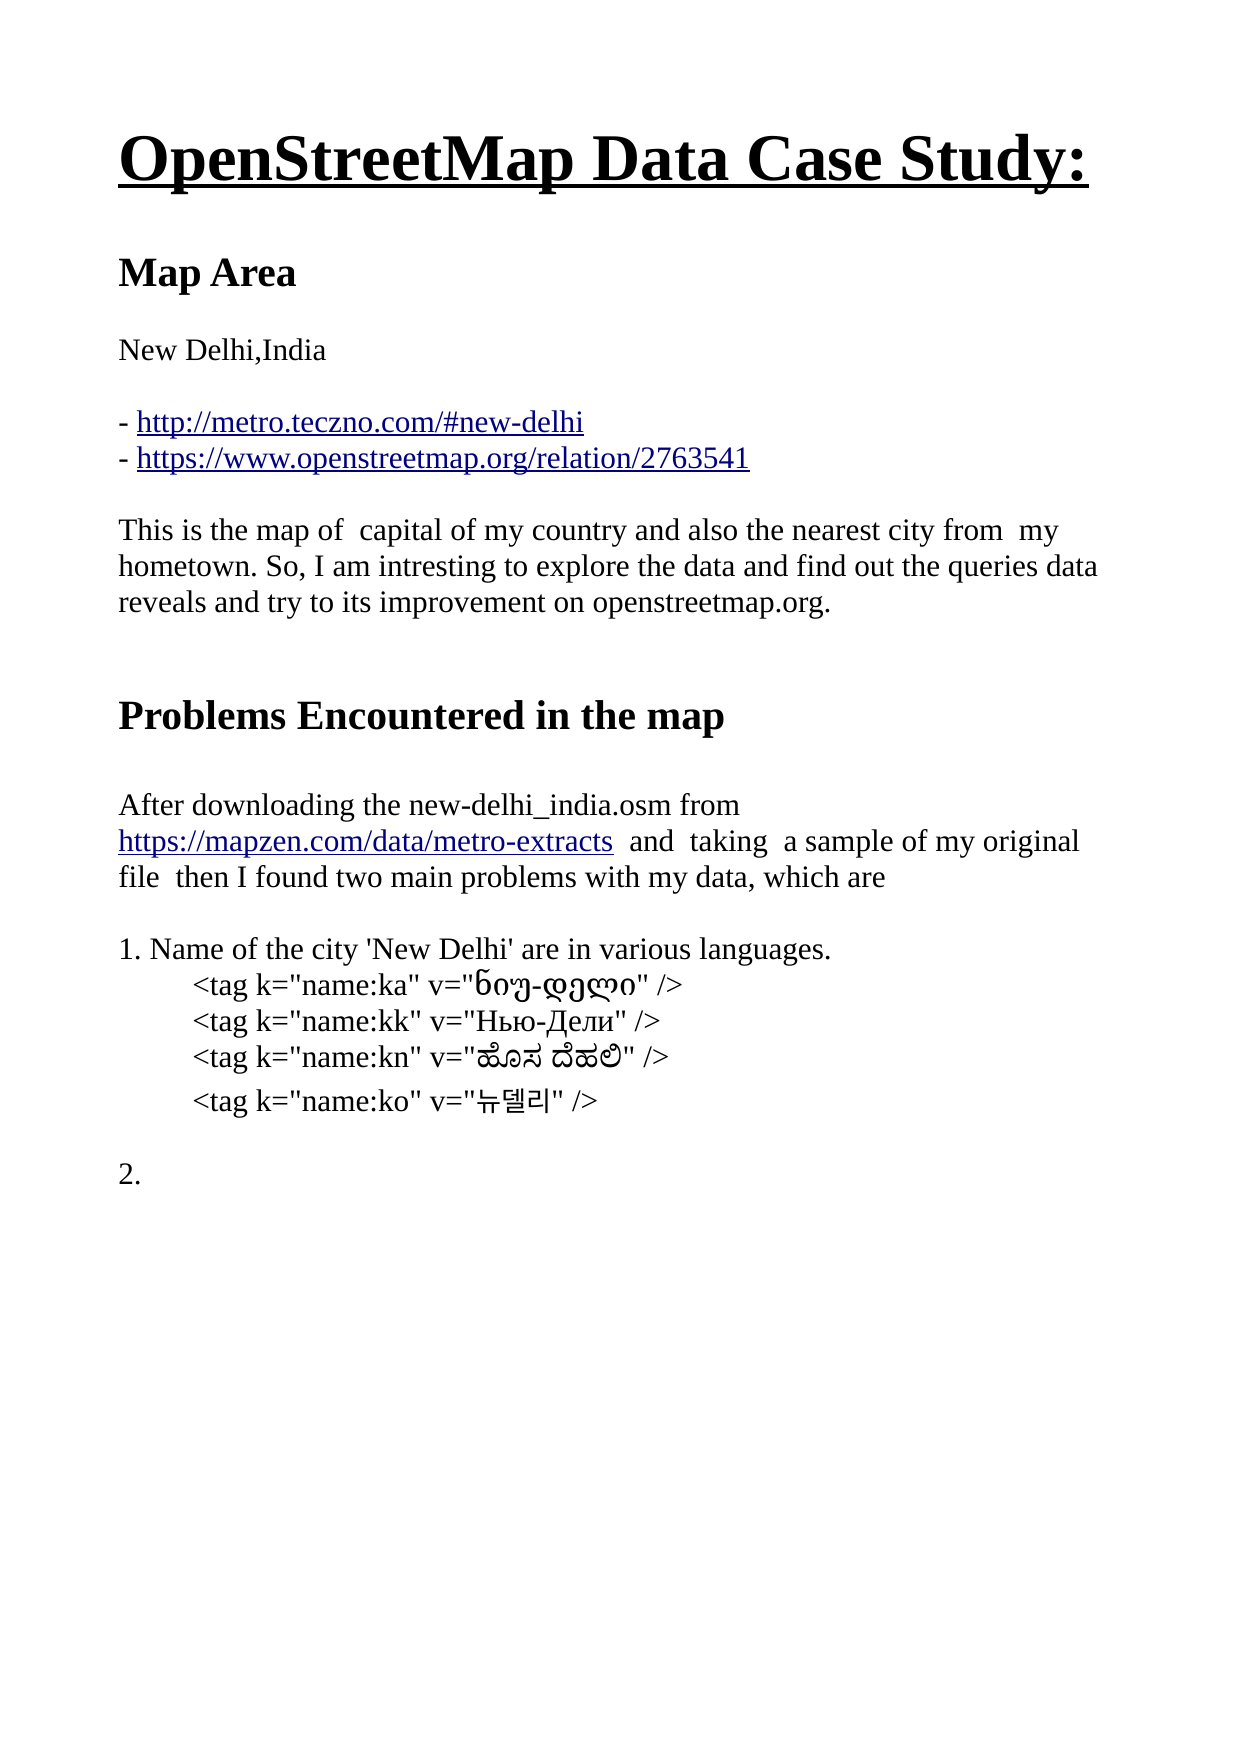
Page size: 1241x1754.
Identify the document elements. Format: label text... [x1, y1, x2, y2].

text - http://metro.teczno.com/#new-delhi [118, 403, 1122, 439]
text Problems Encountered in the map [118, 691, 1122, 739]
text 2. [118, 1156, 1122, 1191]
text <tag k="name:kn" v="ಹೊಸ ದೆಹಲಿ" /> [118, 1038, 1122, 1080]
text OpenStreetMap Data Case Study: [118, 118, 1122, 195]
text - https://www.openstreetmap.org/relation/2763541 [118, 439, 1122, 475]
text New Delhi,India [118, 331, 1122, 367]
text After downloading the new-delhi_india.osm from https://mapzen.com/data/metro-extracts and taking a sample of my original file then I found two main problems with my data, which are [118, 787, 1122, 894]
text Map Area [118, 247, 1122, 295]
text <tag k="name:ko" v="뉴델리" /> [118, 1080, 1122, 1119]
text <tag k="name:ka" v="ნიუ-დელი" /> [118, 966, 1122, 1002]
text 1. Name of the city 'New Delhi' are in various languages. [118, 930, 1122, 966]
text This is the map of capital of my country and also the nearest city from my hometown. So, I am intresting to explore the data and find out the queries data reveals and try to its improvement on openstreetmap.org. [118, 511, 1122, 619]
text <tag k="name:kk" v="Нью-Дели" /> [118, 1002, 1122, 1038]
